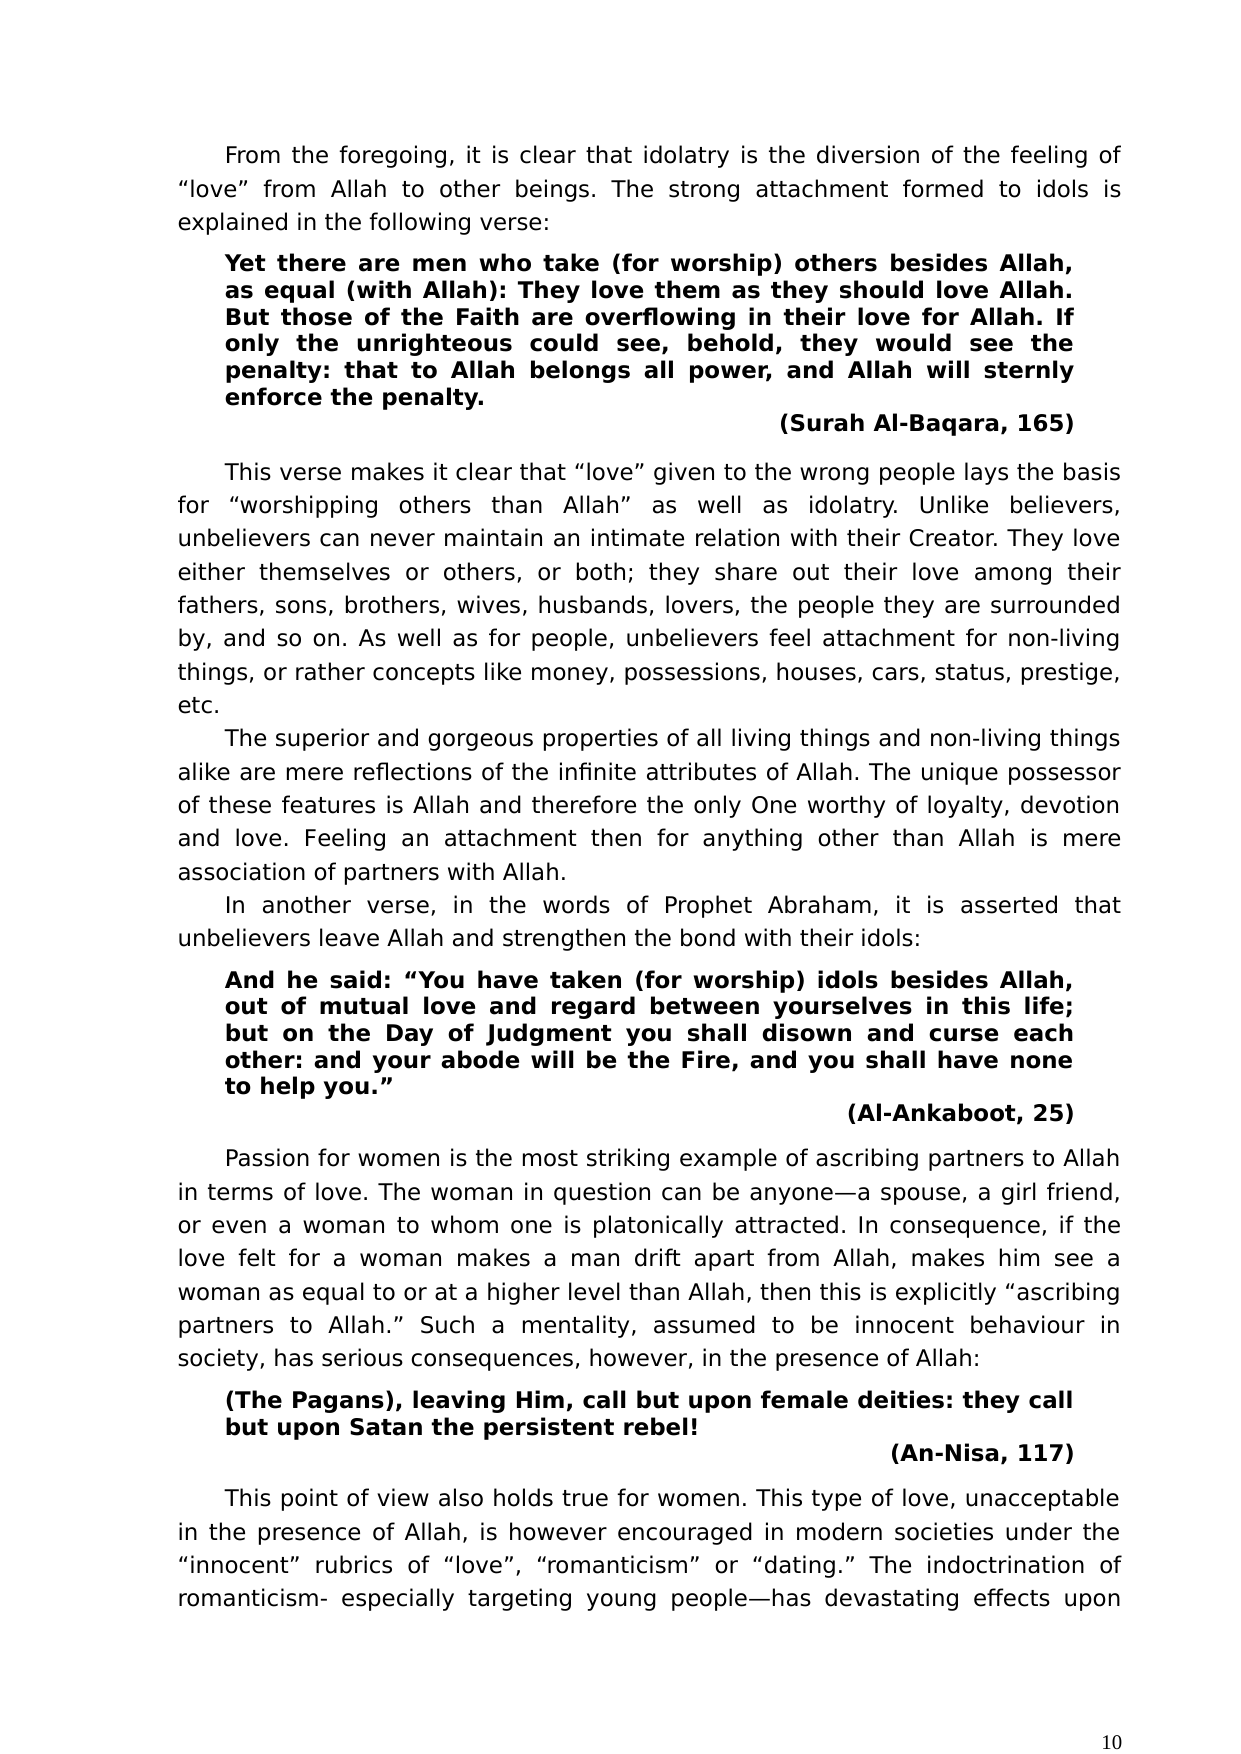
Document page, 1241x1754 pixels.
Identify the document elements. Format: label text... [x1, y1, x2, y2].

text Passion for women is the most striking example of ascribing partners to Allah in terms of love. The woman in question can be anyone—a spouse, a girl friend, or even a woman to whom one is platonically attracted. In consequence, if the love felt for a woman makes a man drift apart from Allah, makes him see a woman as equal to or at a higher level than Allah, then this is explicitly “ascribing partners to Allah.” Such a mentality, assumed to be innocent behaviour in society, has serious consequences, however, in the presence of Allah: [177, 1139, 1122, 1372]
text Yet there are men who take (for worship) others besides Allah, as equal (with Allah): They love them as they should love Allah. But those of the Faith are overflowing in their love for Allah. If only the unrighteous could see, behold, they would see the penalty: that to Allah belongs all power, and Allah will sternly enforce the penalty. [224, 251, 1075, 411]
text The superior and gorgeous properties of all living things and non-living things alike are mere reflections of the infinite attributes of Allah. The unique possessor of these features is Allah and therefore the only One worthy of loyalty, devotion and love. feeling an attachment then for anything other than Allah is mere association of partners with Allah. [177, 719, 1122, 885]
text In another verse, in the words of Prophet Abraham, it is asserted that unbelievers leave Allah and strengthen the bond with their idols: [177, 885, 1122, 952]
text This verse makes it clear that “love” given to the wrong people lays the basis for “worshipping others than Allah” as well as idolatry. Unlike believers, unbelievers can never maintain an intimate relation with their Creator. They love either themselves or others, or both; they share out their love among their fathers, sons, brothers, wives, husbands, lovers, the people they are surrounded by, and so on. As well as for people, unbelievers feel attachment for non-living things, or rather concepts like money, possessions, houses, cars, status, prestige, etc. [177, 452, 1122, 719]
text (Surah Al-Baqara, 165) [224, 411, 1075, 437]
text (The Pagans), leaving Him, call but upon female deities: they call but upon Satan the persistent rebel! [224, 1387, 1075, 1440]
text (An-Nisa, 117) [224, 1440, 1075, 1467]
text This point of view also holds true for women. This type of love, unacceptable in the presence of Allah, is however encouraged in modern societies under the “innocent” rubrics of “love”, “romanticism” or “dating.” The indoctrination of romanticism- especially targeting young people—has devastating effects upon [177, 1479, 1122, 1612]
text And he said: “You have taken (for worship) idols besides Allah, out of mutual love and regard between yourselves in this life; but on the Day of Judgment you shall disown and curse each other: and your abode will be the Fire, and you shall have none to help you.” [224, 967, 1075, 1100]
text From the foregoing, it is clear that idolatry is the diversion of the feeling of “love” from Allah to other beings. The strong attachment formed to idols is explained in the following verse: [177, 136, 1122, 236]
text (Al-Ankaboot, 25) [224, 1100, 1075, 1127]
